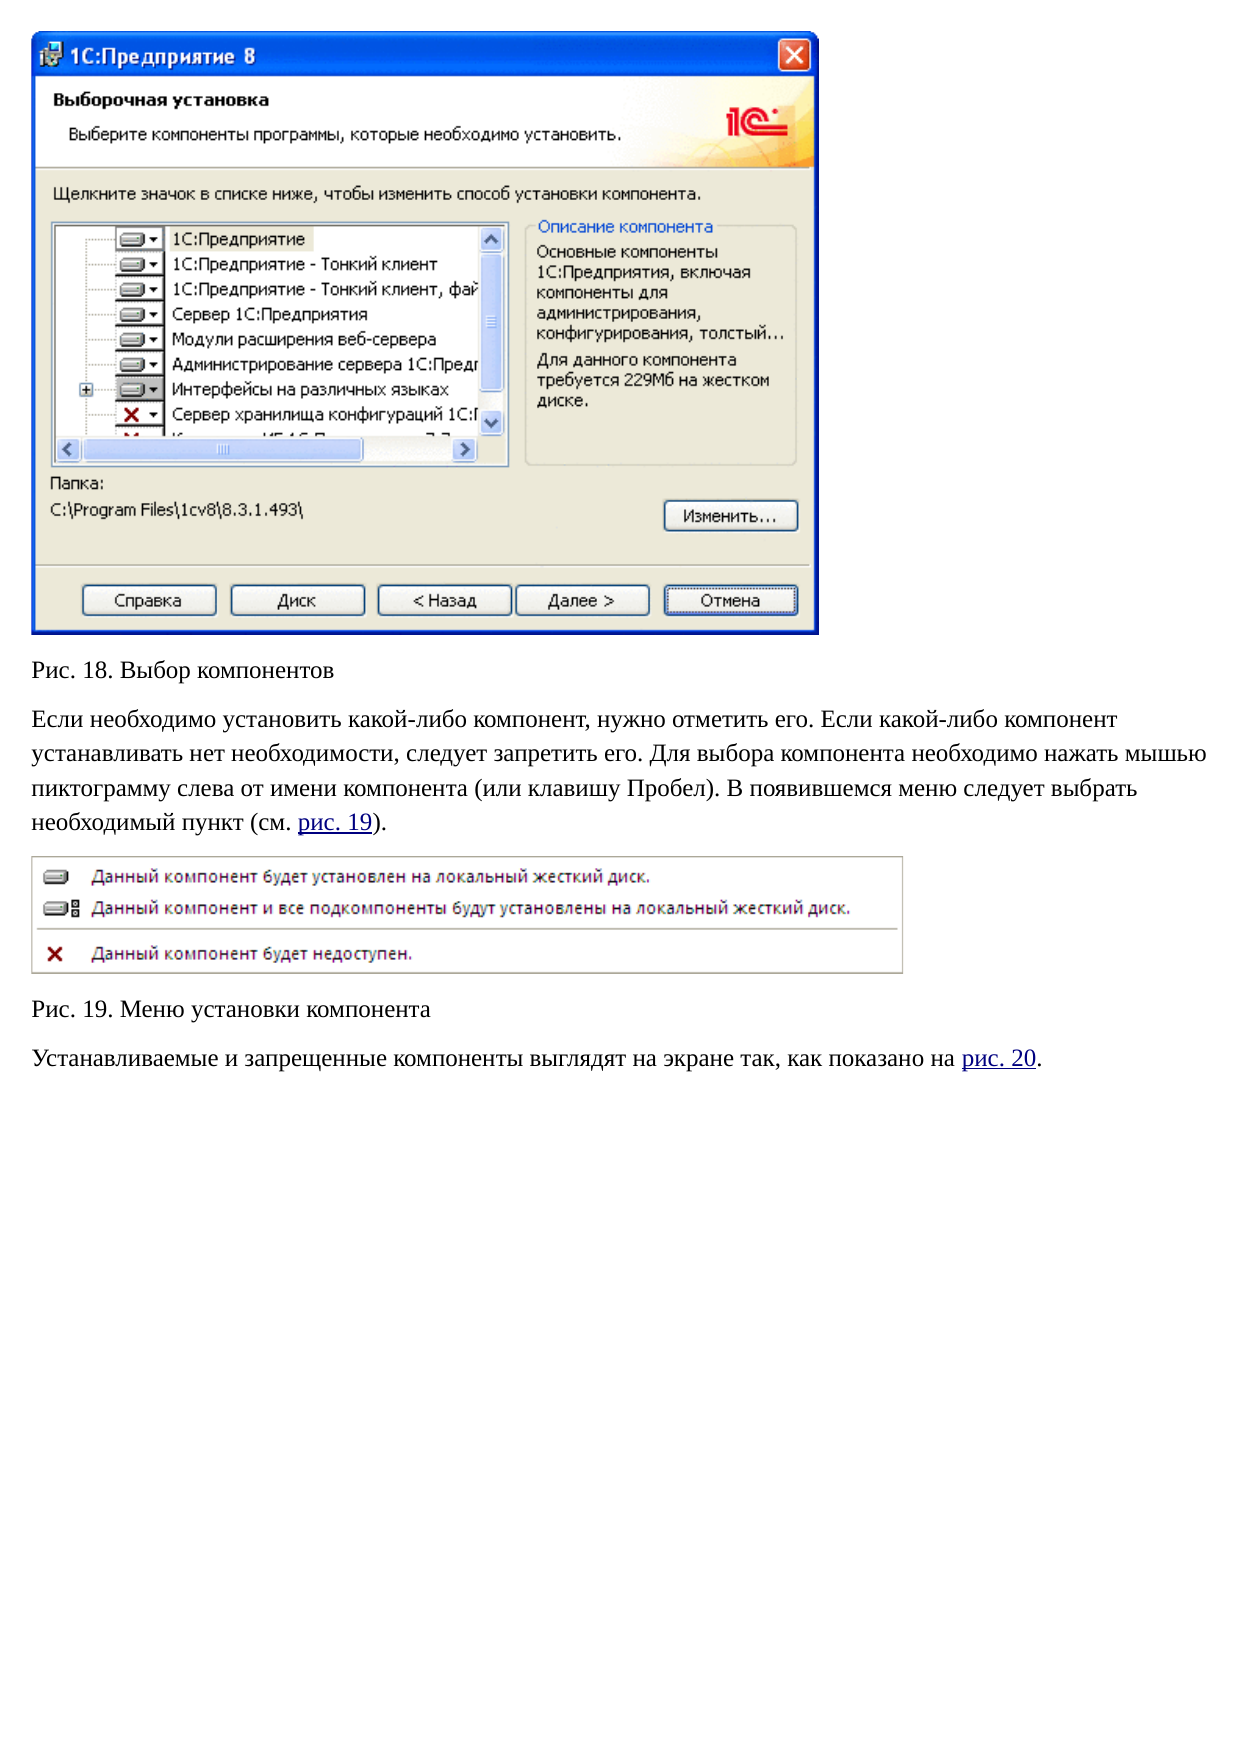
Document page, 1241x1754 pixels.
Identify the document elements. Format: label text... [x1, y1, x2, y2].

picture [31, 856, 904, 974]
text Рис. 18. Выбор компонентов [31, 655, 1212, 683]
text Если необходимо установить какой-либо компонент, нужно отметить его. Если какой-либо компонент устанавливать нет необходимости, следует запретить его. Для выбора компонента необходимо нажать мышью пиктограмму слева от имени компонента (или клавишу Пробел). В появившемся меню следует выбрать необходимый пункт (см. рис. 19). [31, 704, 1212, 836]
picture [31, 31, 819, 635]
text Устанавливаемые и запрещенные компоненты выглядят на экране так, как показано на рис. 20. [31, 1043, 1212, 1072]
text Рис. 19. Меню установки компонента [31, 994, 1212, 1022]
